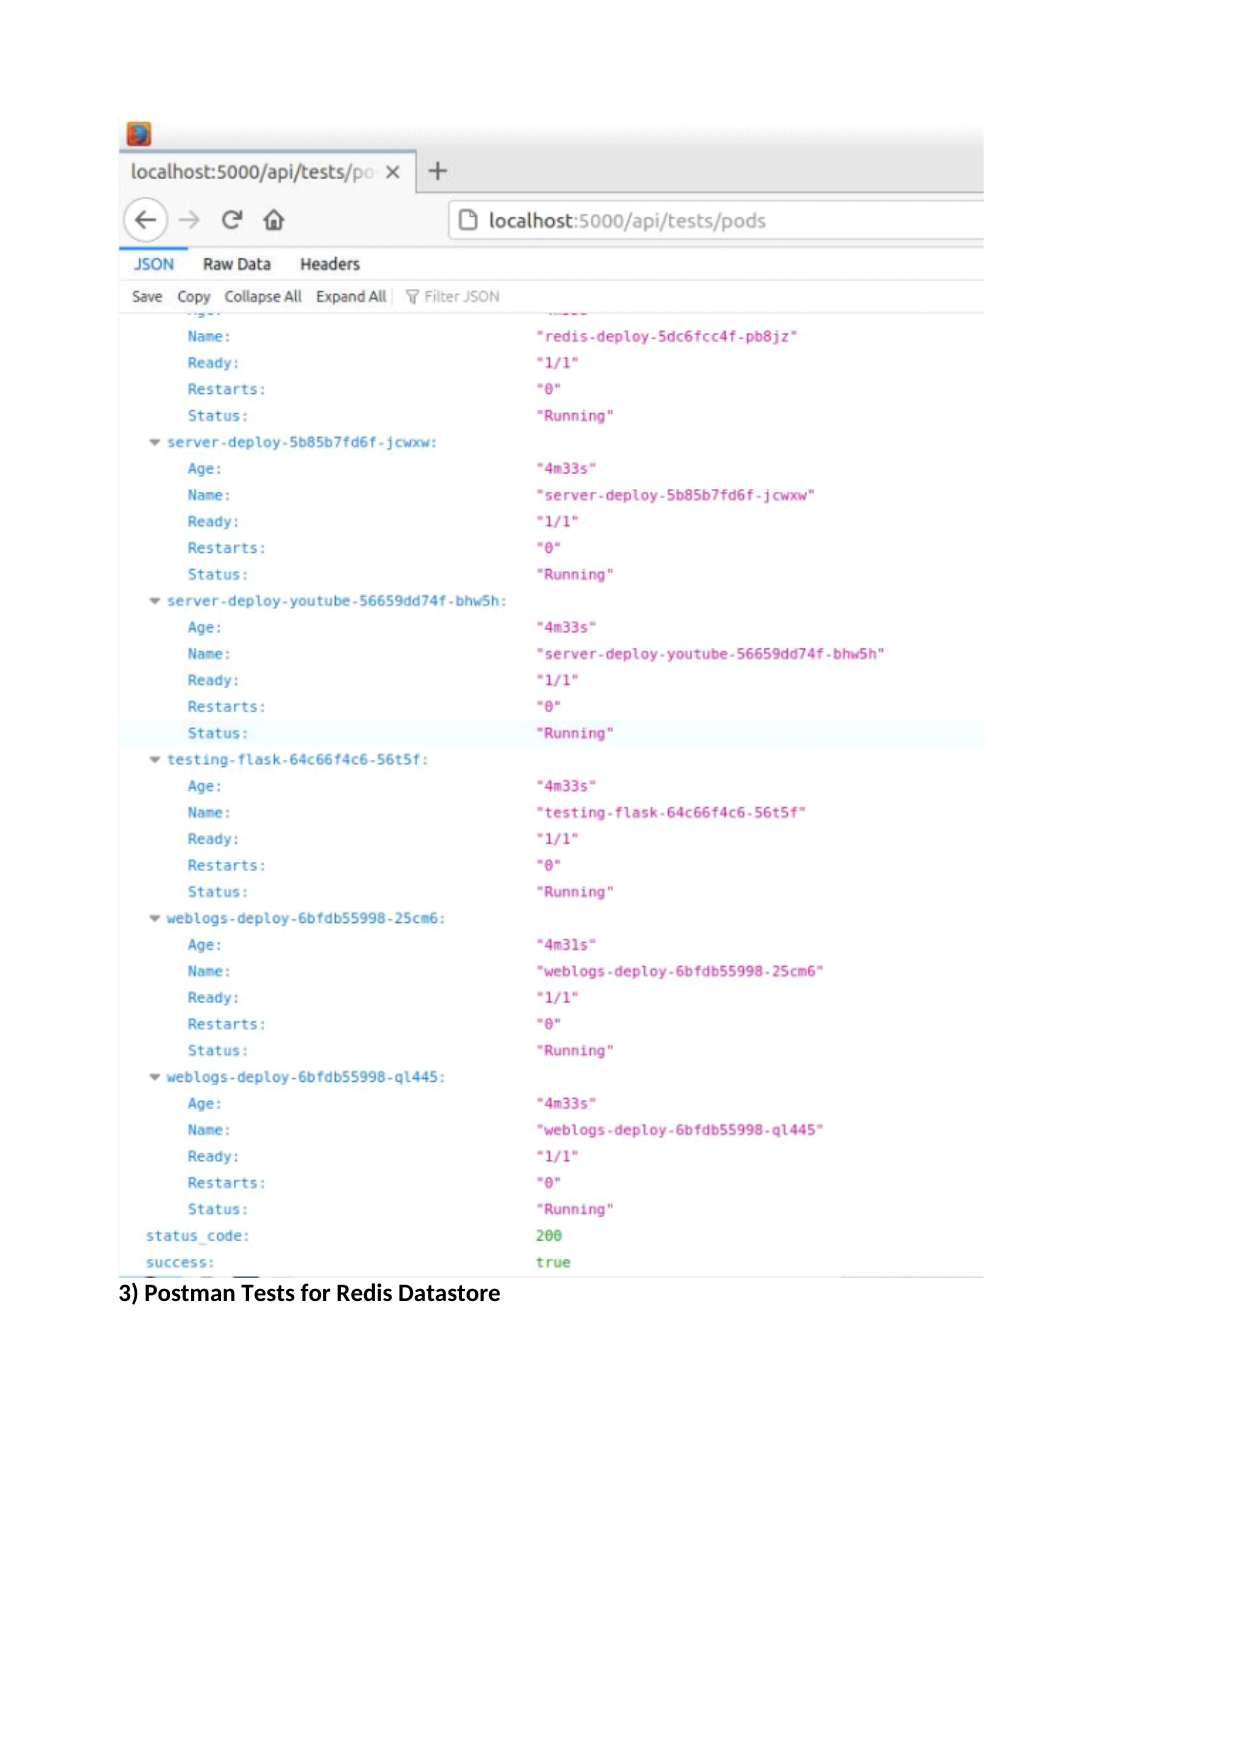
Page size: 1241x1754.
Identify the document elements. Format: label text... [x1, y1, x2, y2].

text 3) Postman Tests for Redis Datastore [118, 1277, 1122, 1308]
